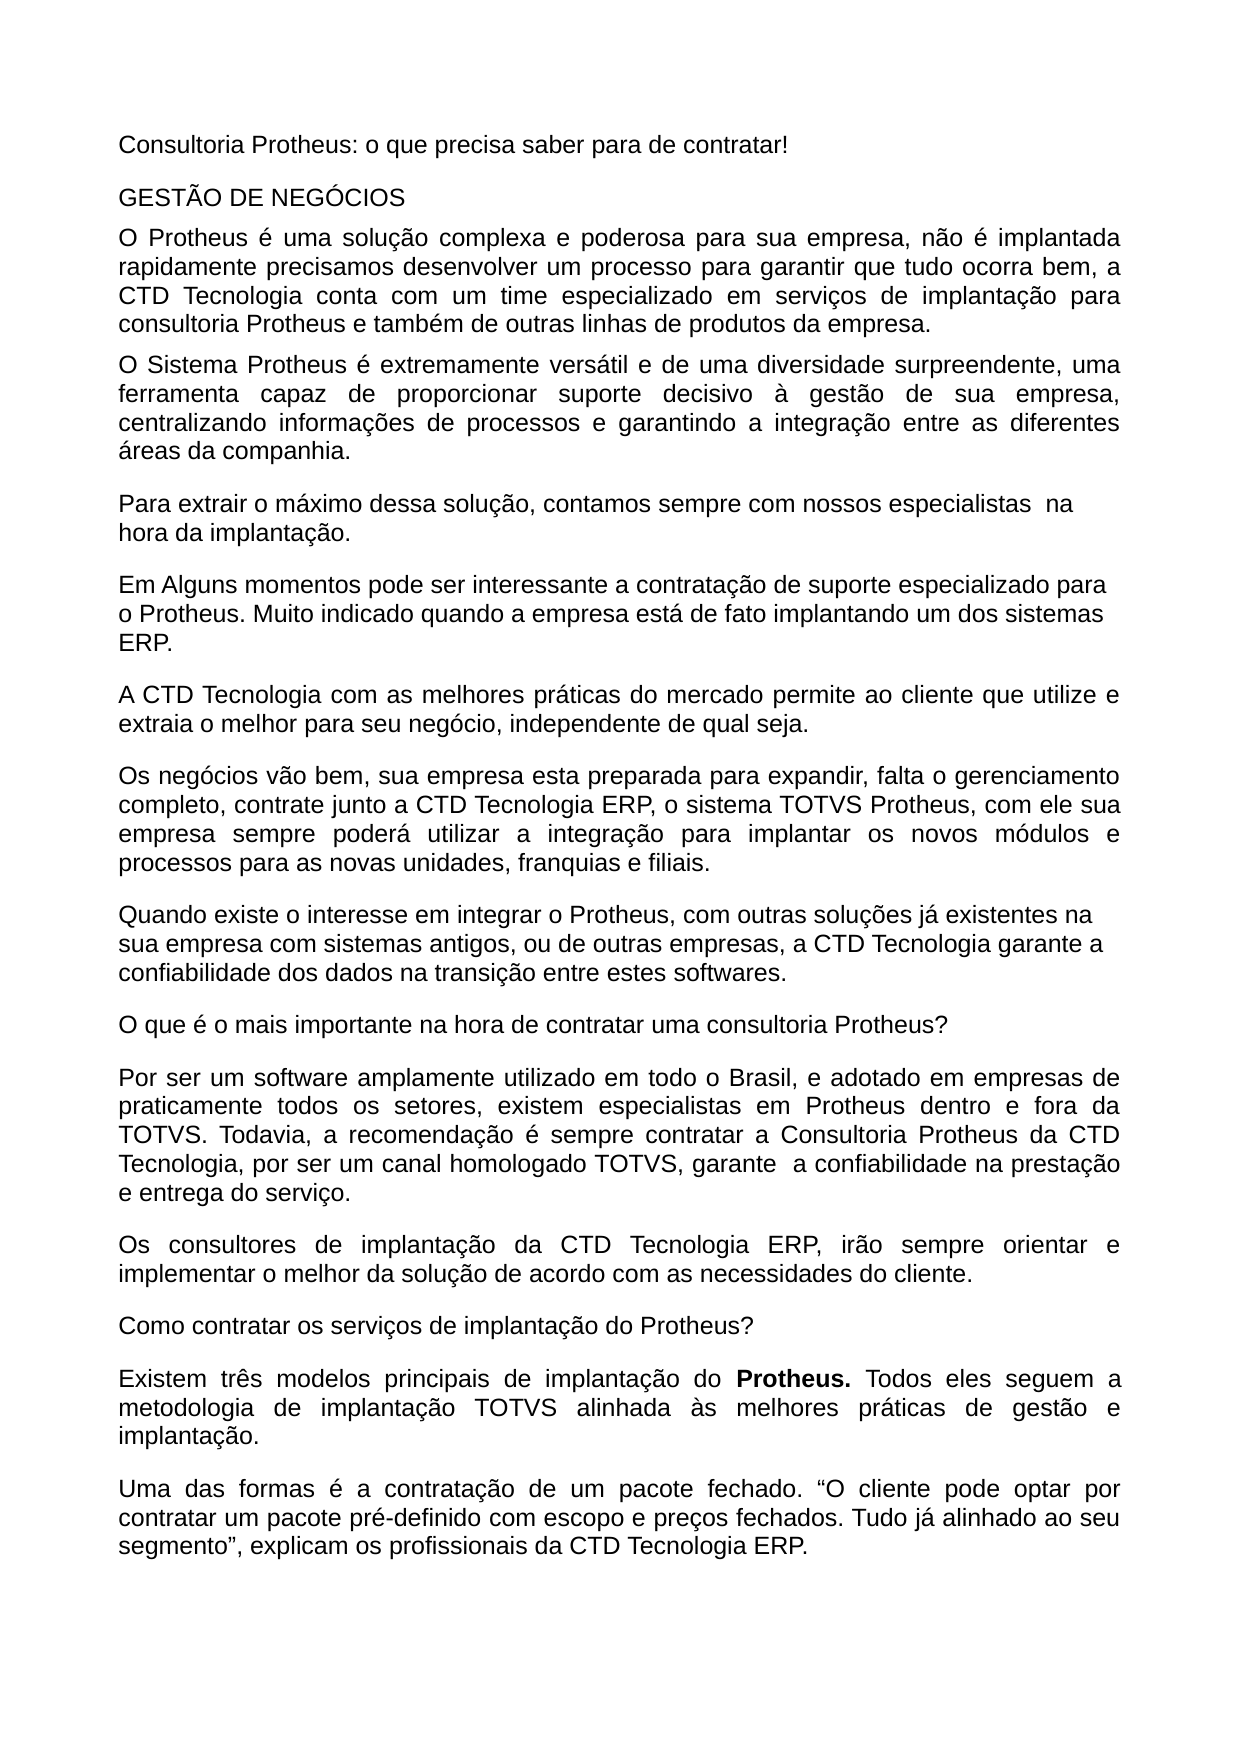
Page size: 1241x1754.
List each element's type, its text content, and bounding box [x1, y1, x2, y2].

text Como contratar os serviços de implantação do Protheus? [118, 1311, 1122, 1340]
text Para extrair o máximo dessa solução, contamos sempre com nossos especialistas na hora da implantação. [118, 489, 1122, 546]
text Quando existe o interesse em integrar o Protheus, com outras soluções já existentes na sua empresa com sistemas antigos, ou de outras empresas, a CTD Tecnologia garante a confiabilidade dos dados na transição entre estes softwares. [118, 900, 1122, 986]
text Os negócios vão bem, sua empresa esta preparada para expandir, falta o gerenciamento completo, contrate junto a CTD Tecnologia ERP, o sistema TOTVS Protheus, com ele sua empresa sempre poderá utilizar a integração para implantar os novos módulos e processos para as novas unidades, franquias e filiais. [118, 761, 1122, 876]
text O Sistema Protheus é extremamente versátil e de uma diversidade surpreendente, uma ferramenta capaz de proporcionar suporte decisivo à gestão de sua empresa, centralizando informações de processos e garantindo a integração entre as diferentes áreas da companhia. [118, 350, 1122, 465]
text A CTD Tecnologia com as melhores práticas do mercado permite ao cliente que utilize e extraia o melhor para seu negócio, independente de qual seja. [118, 680, 1122, 737]
text Existem três modelos principais de implantação do Protheus. Todos eles seguem a metodologia de implantação TOTVS alinhada às melhores práticas de gestão e implantação. [118, 1364, 1122, 1450]
text Os consultores de implantação da CTD Tecnologia ERP, irão sempre orientar e implementar o melhor da solução de acordo com as necessidades do cliente. [118, 1230, 1122, 1287]
text O que é o mais importante na hora de contratar uma consultoria Protheus? [118, 1010, 1122, 1039]
text Em Alguns momentos pode ser interessante a contratação de suporte especializado para o Protheus. Muito indicado quando a empresa está de fato implantando um dos sistemas ERP. [118, 570, 1122, 656]
text Uma das formas é a contratação de um pacote fechado. “O cliente pode optar por contratar um pacote pré-definido com escopo e preços fechados. Tudo já alinhado ao seu segmento”, explicam os profissionais da CTD Tecnologia ERP. [118, 1474, 1122, 1560]
text O Protheus é uma solução complexa e poderosa para sua empresa, não é implantada rapidamente precisamos desenvolver um processo para garantir que tudo ocorra bem, a CTD Tecnologia conta com um time especializado em serviços de implantação para consultoria Protheus e também de outras linhas de produtos da empresa. [118, 223, 1122, 338]
text Consultoria Protheus: o que precisa saber para de contratar! [118, 130, 1122, 159]
text Por ser um software amplamente utilizado em todo o Brasil, e adotado em empresas de praticamente todos os setores, existem especialistas em Protheus dentro e fora da TOTVS. Todavia, a recomendação é sempre contratar a Consultoria Protheus da CTD Tecnologia, por ser um canal homologado TOTVS, garante a confiabilidade na prestação e entrega do serviço. [118, 1062, 1122, 1206]
text GESTÃO DE NEGÓCIOS [118, 182, 1122, 211]
